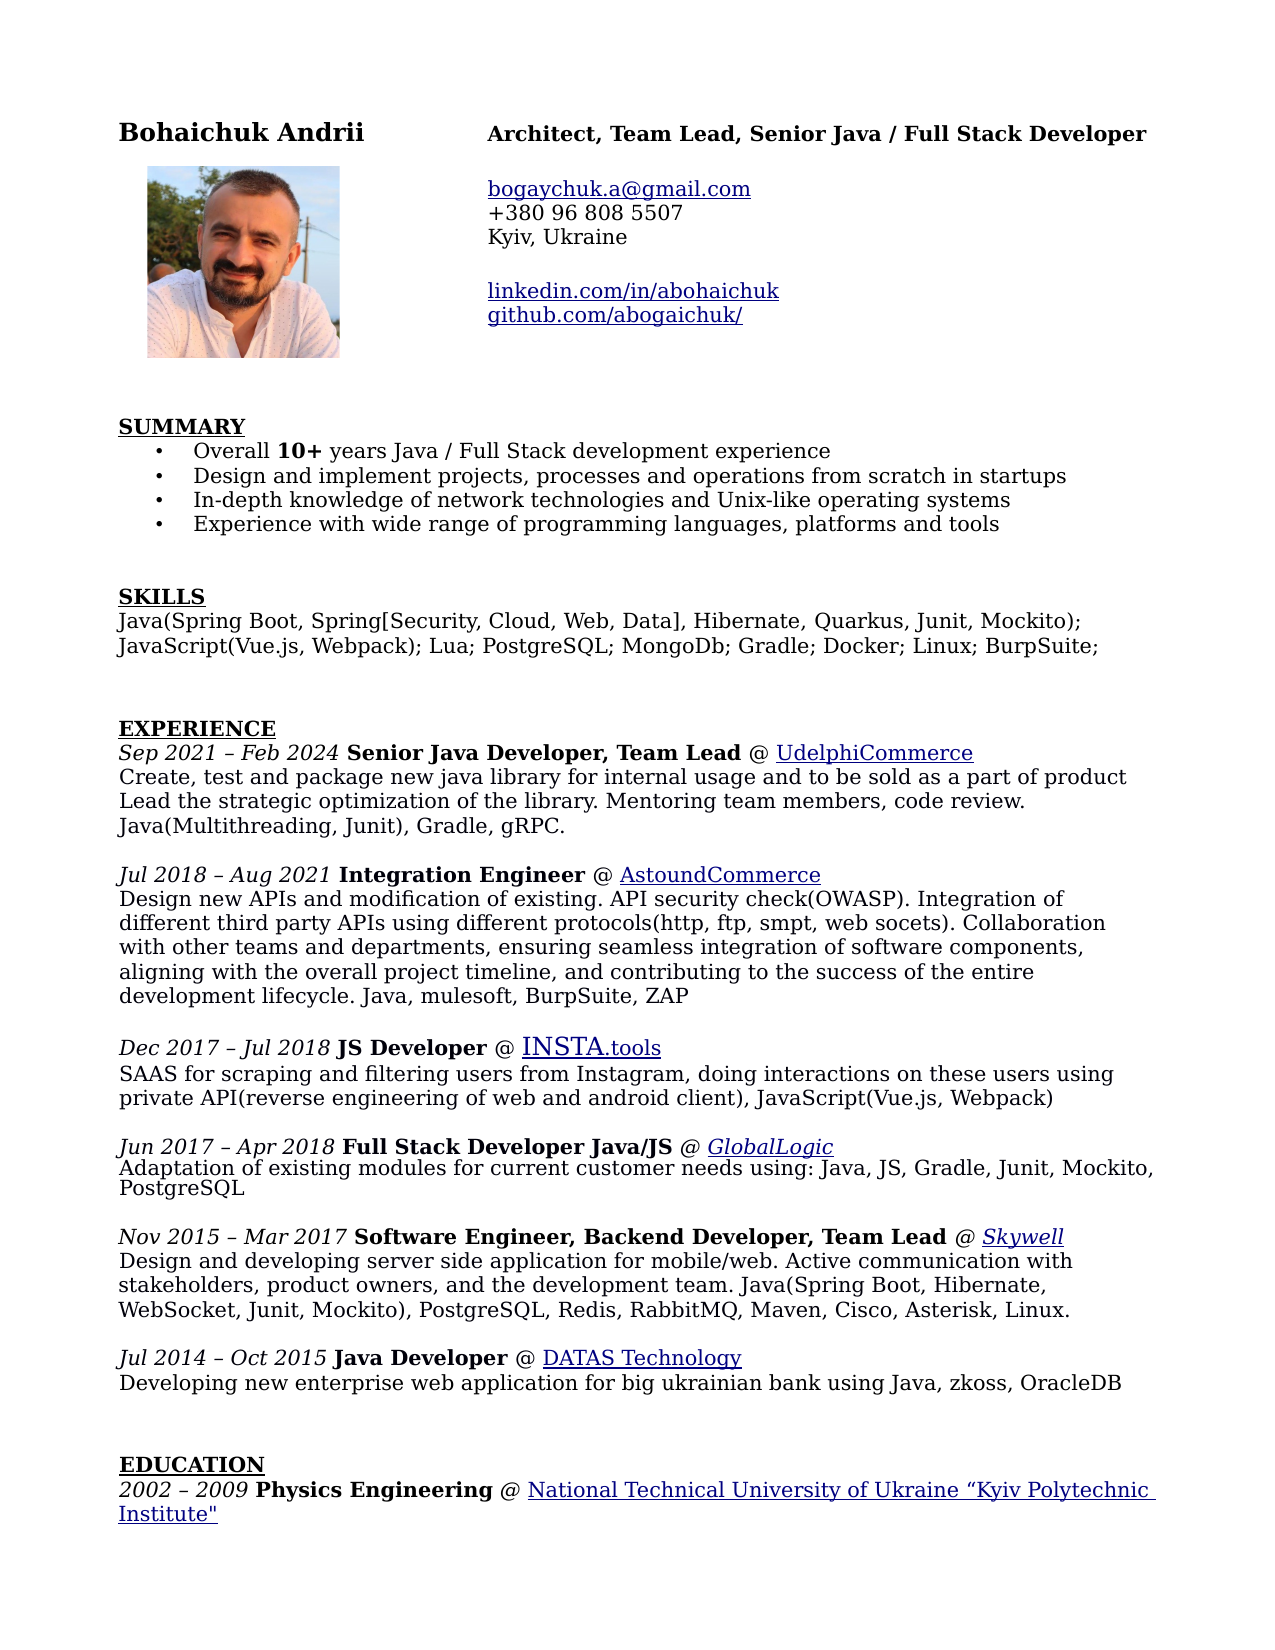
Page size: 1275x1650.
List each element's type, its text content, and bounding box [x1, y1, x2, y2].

list Overall 10+ years Java / Full Stack development experience [156, 439, 1157, 464]
text Bohaichuk Andrii Architect, Team Lead, Senior Java / Full Stack Developer [118, 118, 1157, 147]
text [118, 177, 147, 201]
text EXPERIENCE [118, 716, 1157, 741]
text SAAS for scraping and filtering users from Instagram, doing interactions on these users using private API(reverse engineering of web and android client), JavaScript(Vue.js, Webpack) [119, 1062, 1157, 1110]
list In-depth knowledge of network technologies and Unix-like operating systems [156, 488, 1157, 512]
list Experience with wide range of programming languages, platforms and tools [156, 512, 1157, 536]
text linkedin.com/in/abohaichuk [340, 279, 1157, 303]
text Sep 2021 – Feb 2024 Senior Java Developer, Team Lead @ UdelphiCommerce [118, 741, 1157, 765]
text Design and developing server side application for mobile/web. Active communication with stakeholders, product owners, and the development team. Java(Spring Boot, Hibernate, WebSocket, Junit, Mockito), PostgreSQL, Redis, RabbitMQ, Maven, Cisco, Asterisk, Linux. [118, 1249, 1157, 1322]
text [118, 279, 147, 303]
text [118, 201, 147, 225]
list Design and implement projects, processes and operations from scratch in startups [156, 464, 1157, 488]
text Create, test and package new java library for internal usage and to be sold as a part of product [119, 765, 1157, 789]
text SUMMARY [118, 415, 1157, 439]
picture [147, 166, 340, 358]
text Dec 2017 – Jul 2018 JS Developer @ INSTA.tools [119, 1032, 1157, 1062]
text Developing new enterprise web application for big ukrainian bank using Java, zkoss, OracleDB [118, 1371, 1157, 1395]
text Jun 2017 – Apr 2018 Full Stack Developer Java/JS @ GlobalLogic [119, 1134, 1157, 1159]
text Nov 2015 – Mar 2017 Software Engineer, Backend Developer, Team Lead @ Skywell [118, 1224, 1157, 1249]
text Kyiv, Ukraine [340, 225, 1157, 249]
text Java(Spring Boot, Spring[Security, Cloud, Web, Data], Hibernate, Quarkus, Junit, Mockito); JavaScript(Vue.js, Webpack); Lua; PostgreSQL; MongoDb; Gradle; Docker; Linux; BurpSuite; [118, 609, 1157, 658]
text Lead the strategic optimization of the library. Mentoring team members, code review. Java(Multithreading, Junit), Gradle, gRPC. [119, 789, 1157, 838]
text Design new APIs and modification of existing. API security check(OWASP). Integration of different third party APIs using different protocols(http, ftp, smpt, web socets). Collaboration with other teams and departments, ensuring seamless integration of software components, aligning with the overall project timeline, and contributing to the success of the entire development lifecycle. Java, mulesoft, BurpSuite, ZAP [119, 887, 1157, 1008]
text bogaychuk.a@gmail.com [340, 177, 1157, 201]
text Adaptation of existing modules for current customer needs using: Java, JS, Gradle, Junit, Mockito, PostgreSQL [119, 1159, 1157, 1200]
text Jul 2018 – Aug 2021 Integration Engineer @ AstoundCommerce [119, 862, 1157, 887]
text github.com/abogaichuk/ [340, 303, 1157, 327]
text SKILLS [118, 585, 1157, 609]
text 2002 – 2009 Physics Engineering @ National Technical University of Ukraine “Kyiv Polytechnic Institute" [118, 1478, 1157, 1526]
text Jul 2014 – Oct 2015 Java Developer @ DATAS Technology [118, 1346, 1157, 1371]
text +380 96 808 5507 [340, 201, 1157, 225]
text EDUCATION [118, 1453, 1157, 1478]
text [118, 303, 147, 327]
text [118, 225, 147, 249]
